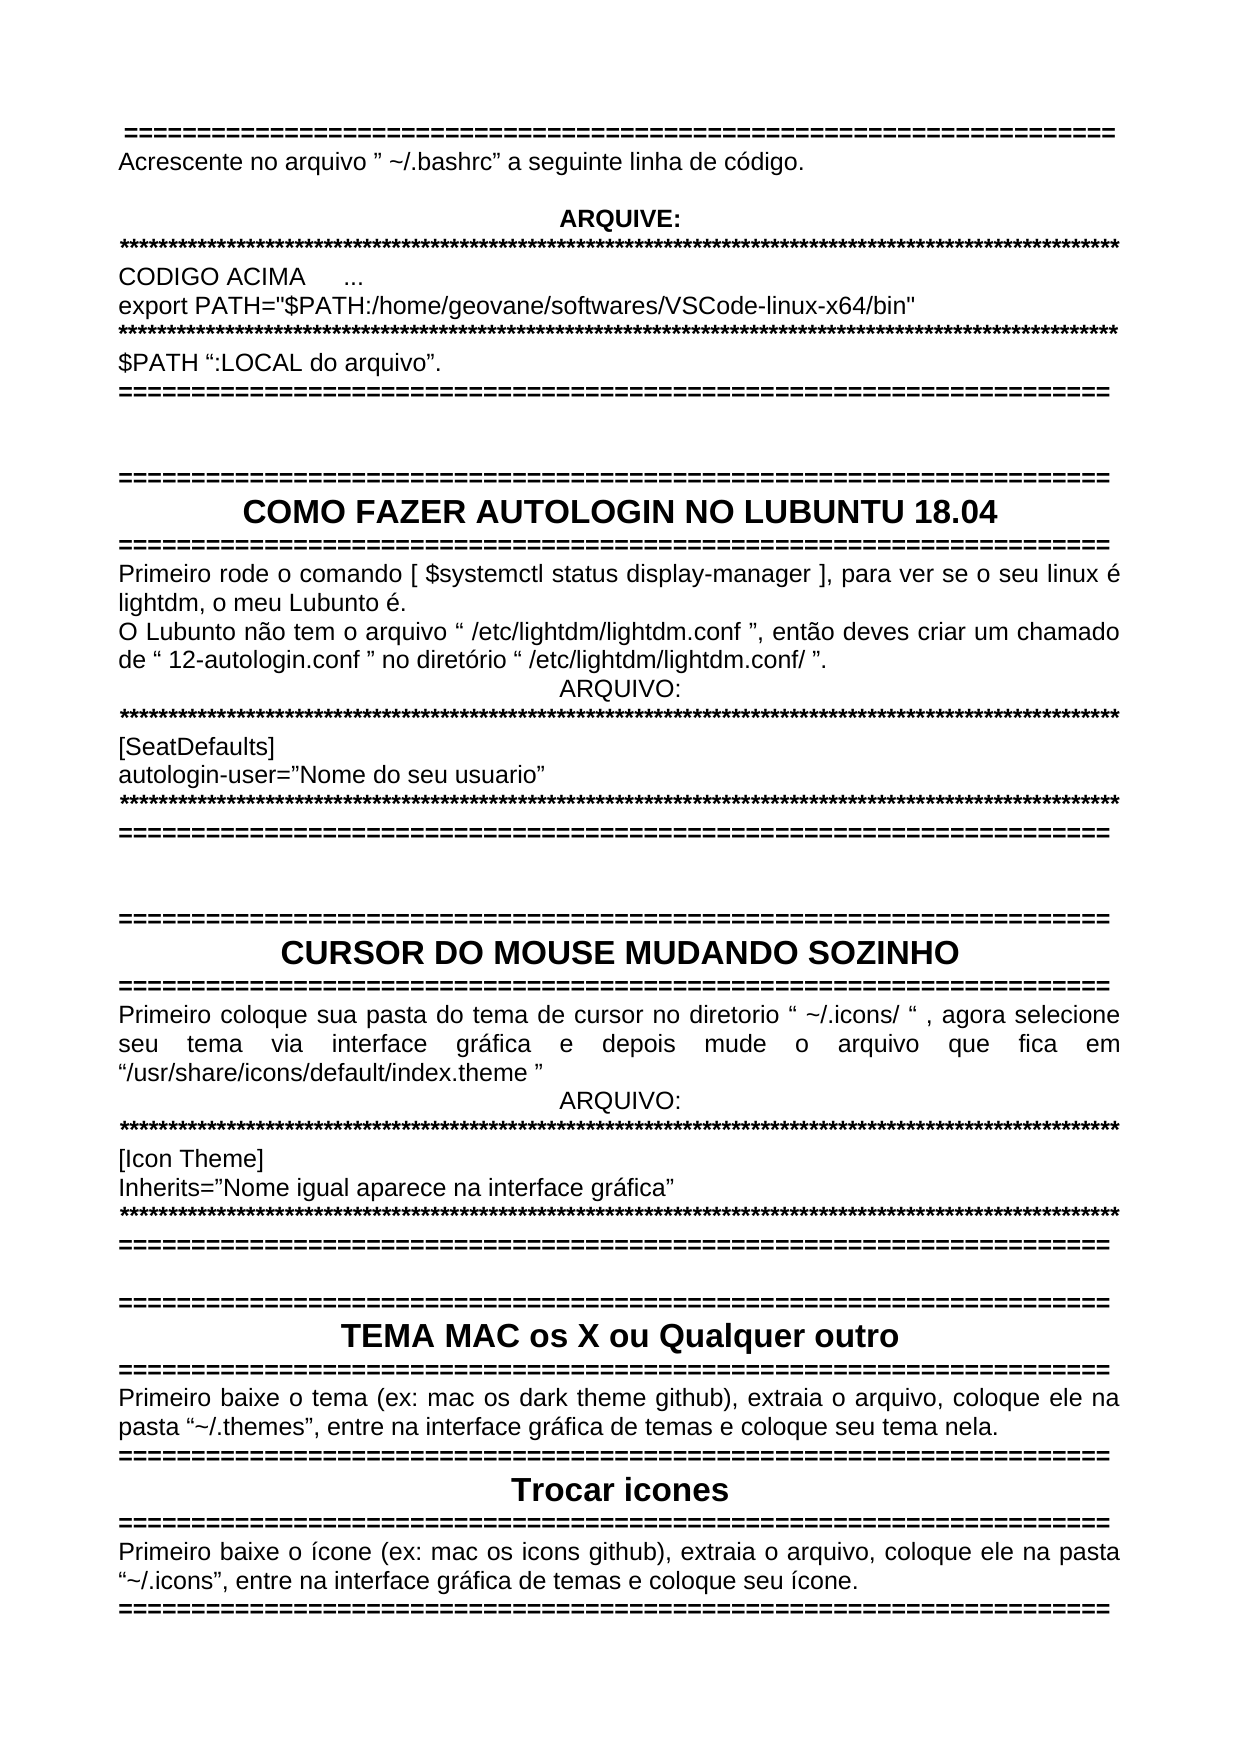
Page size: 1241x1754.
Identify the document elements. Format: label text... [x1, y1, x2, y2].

text ==================================================================== [118, 904, 1122, 933]
text ARQUIVO: [118, 674, 1122, 703]
text ******************************************************************************************************* [118, 233, 1122, 262]
text O Lubunto não tem o arquivo “ /etc/lightdm/lightdm.conf ”, então deves criar um chamado de “ 12-autologin.conf ” no diretório “ /etc/lightdm/lightdm.conf/ ”. [118, 617, 1122, 674]
text ==================================================================== [118, 1355, 1122, 1383]
text ==================================================================== [118, 1287, 1122, 1316]
text Primeiro baixe o tema (ex: mac os dark theme github), extraia o arquivo, coloque ele na pasta “~/.themes”, entre na interface gráfica de temas e coloque seu tema nela. [118, 1383, 1122, 1441]
text ******************************************************************************************************* [118, 1115, 1122, 1144]
text Acrescente no arquivo ” ~/.bashrc” a seguinte linha de código. [118, 147, 1122, 176]
text autologin-user=”Nome do seu usuario” [118, 760, 1122, 789]
text COMO FAZER AUTOLOGIN NO LUBUNTU 18.04 [118, 492, 1122, 530]
text Primeiro coloque sua pasta do tema de cursor no diretorio “ ~/.icons/ “ , agora selecione seu tema via interface gráfica e depois mude o arquivo que fica em “/usr/share/icons/default/index.theme ” [118, 1000, 1122, 1086]
text TEMA MAC os X ou Qualquer outro [118, 1316, 1122, 1355]
text ==================================================================== [118, 1594, 1122, 1623]
text ==================================================================== [118, 971, 1122, 1000]
text ******************************************************************************************************* [118, 789, 1122, 818]
text Primeiro baixe o ícone (ex: mac os icons github), extraia o arquivo, coloque ele na pasta “~/.icons”, entre na interface gráfica de temas e coloque seu ícone. [118, 1537, 1122, 1594]
text ARQUIVE: [118, 204, 1122, 233]
text ==================================================================== [118, 377, 1122, 406]
text ******************************************************************************************************* [118, 703, 1122, 732]
text ******************************************************************************************************* [118, 319, 1122, 348]
text ARQUIVO: [118, 1086, 1122, 1115]
text ==================================================================== [118, 1508, 1122, 1537]
text ==================================================================== [118, 530, 1122, 559]
text ==================================================================== [118, 818, 1122, 847]
text $PATH “:LOCAL do arquivo”. [118, 348, 1122, 377]
text CODIGO ACIMA ... [118, 262, 1122, 291]
text [SeatDefaults] [118, 732, 1122, 760]
text Primeiro rode o comando [ $systemctl status display-manager ], para ver se o seu linux é lightdm, o meu Lubunto é. [118, 559, 1122, 617]
text [Icon Theme] [118, 1144, 1122, 1172]
text ==================================================================== [118, 118, 1122, 147]
text Inherits=”Nome igual aparece na interface gráfica” [118, 1172, 1122, 1201]
text CURSOR DO MOUSE MUDANDO SOZINHO [118, 933, 1122, 971]
text ==================================================================== [118, 463, 1122, 492]
text ==================================================================== [118, 1230, 1122, 1259]
text export PATH="$PATH:/home/geovane/softwares/VSCode-linux-x64/bin" [118, 291, 1122, 319]
text ==================================================================== [118, 1441, 1122, 1470]
text ******************************************************************************************************* [118, 1201, 1122, 1230]
text Trocar icones [118, 1470, 1122, 1508]
